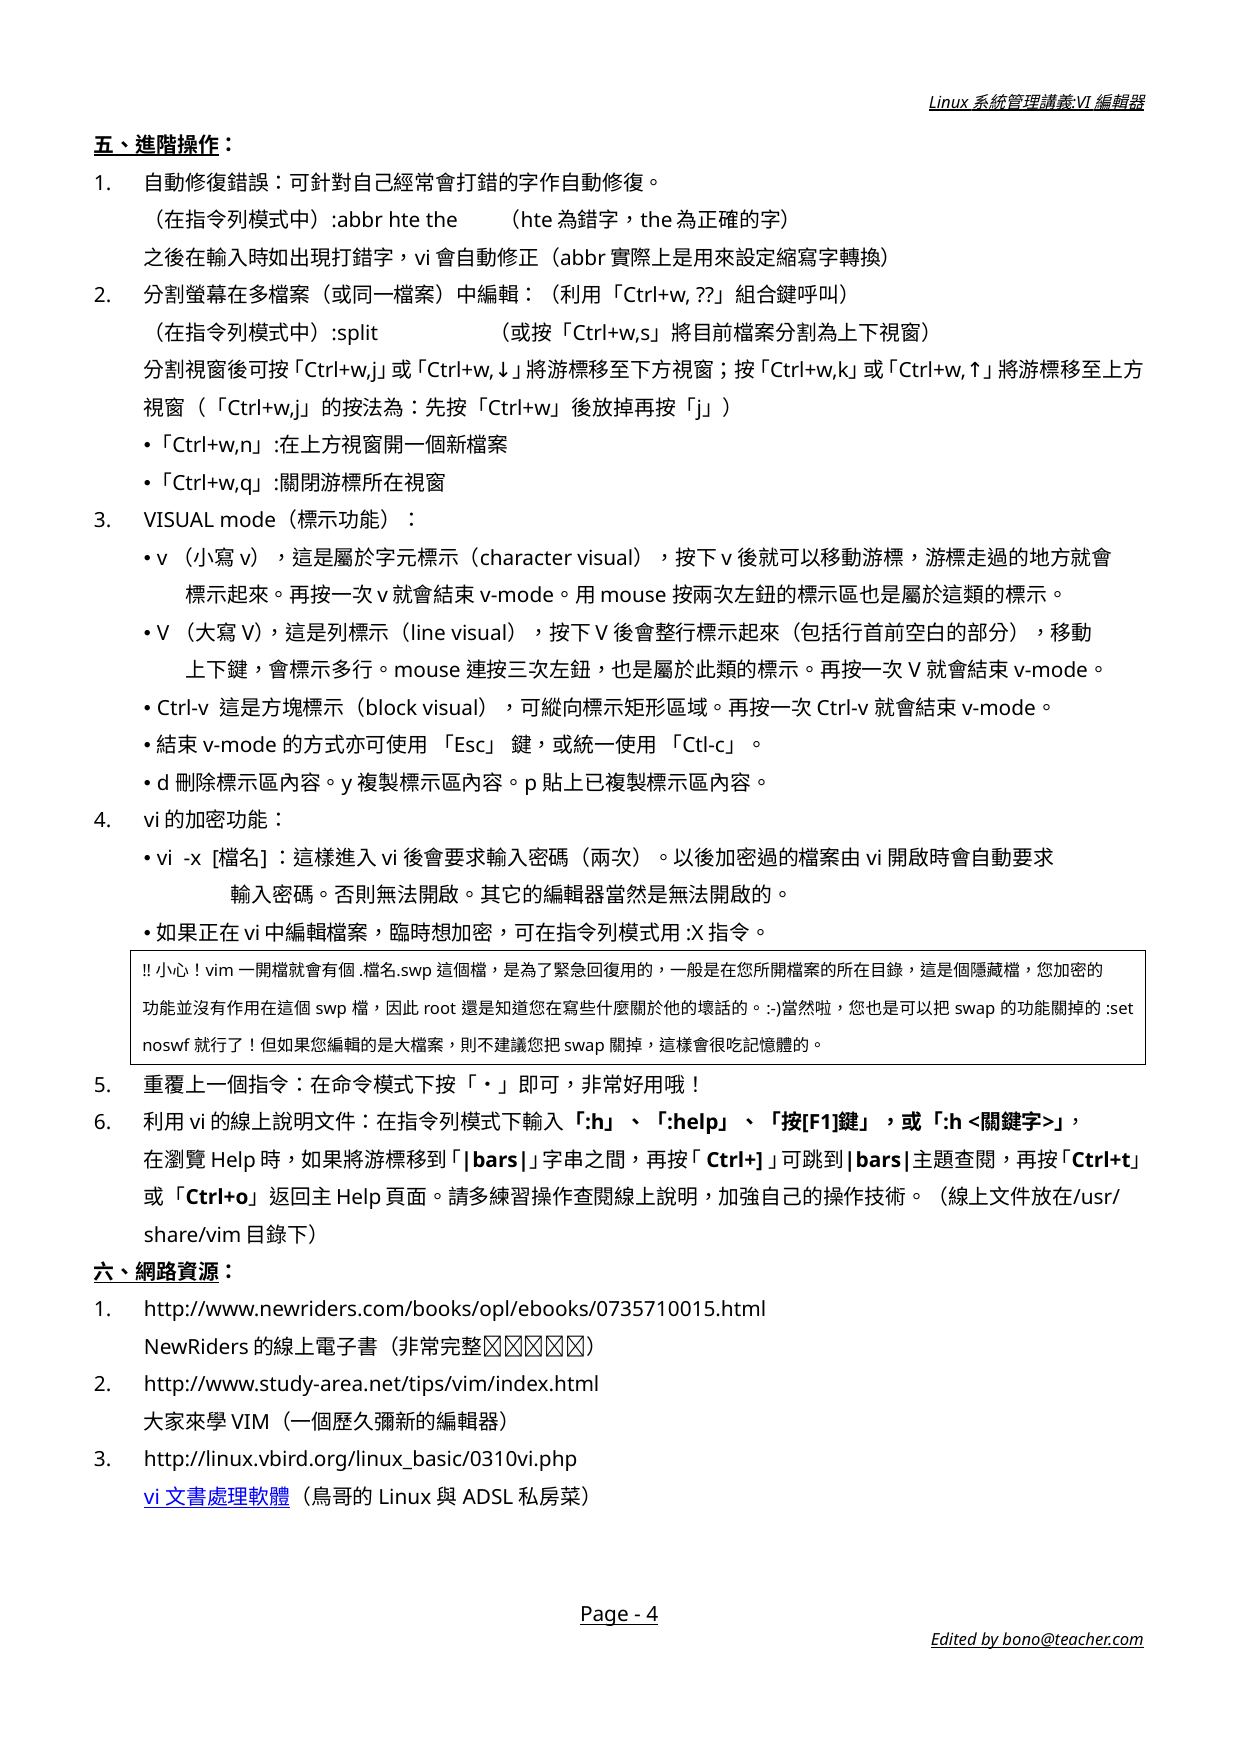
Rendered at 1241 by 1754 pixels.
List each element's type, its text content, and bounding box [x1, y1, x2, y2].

list 分割螢幕在多檔案（或同一檔案）中編輯：（利用「Ctrl+w, ??」組合鍵呼叫） （在指令列模式中）:split （或按「Ctrl+w,s」將目前檔案分割為上下視窗） 分割視窗後可按「Ctrl+w,j」或「Ctrl+w,↓」將游標移至下方視窗；按「Ctrl+w,k」或「Ctrl+w,↑」將游標移至上方視窗（「Ctrl+w,j」的按法為：先按「Ctrl+w」後放掉再按「j」） 「Ctrl+w,n」:在上方視窗開一個新檔案 「Ctrl+w,q」:關閉游標所在視窗 [94, 275, 1144, 500]
list vi的加密功能：  vi -x [檔名] ：這樣進入 vi 後會要求輸入密碼（兩次）。以後加密過的檔案由 vi 開啟時會自動要求 輸入密碼。否則無法開啟。其它的編輯器當然是無法開啟的。  如果正在vi中編輯檔案，臨時想加密，可在指令列模式用 :X 指令。 [94, 800, 1144, 950]
text 六、網路資源： [94, 1252, 1144, 1289]
list 利用vi的線上說明文件：在指令列模式下輸入「:h」、「:help」、「按[F1]鍵」，或「:h <關鍵字>」， 在瀏覽Help時，如果將游標移到「|bars|」字串之間，再按「 Ctrl+] 」可跳到|bars|主題查閱，再按「Ctrl+t」或「Ctrl+o」返回主Help頁面。請多練習操作查閱線上說明，加強自己的操作技術。（線上文件放在/usr/share/vim目錄下） [94, 1102, 1144, 1252]
list 自動修復錯誤：可針對自己經常會打錯的字作自動修復。 （在指令列模式中）:abbr hte the （hte為錯字，the為正確的字） 之後在輸入時如出現打錯字，vi會自動修正（abbr實際上是用來設定縮寫字轉換） [94, 162, 1144, 275]
text 五、進階操作： [94, 125, 1144, 162]
list http://www.newriders.com/books/opl/ebooks/0735710015.html NewRiders的線上電子書（非常完整） [94, 1289, 1144, 1364]
list http://www.study-area.net/tips/vim/index.html 大家來學VIM（一個歷久彌新的編輯器） [94, 1364, 1144, 1439]
list VISUAL mode（標示功能）：  v （小寫 v），這是屬於字元標示（character visual），按下 v 後就可以移動游標，游標走過的地方就會 標示起來。再按一次v就會結束 v-mode。用mouse 按兩次左鈕的標示區也是屬於這類的標示。  V （大寫 V），這是列標示（line visual），按下 V 後會整行標示起來（包括行首前空白的部分），移動 上下鍵，會標示多行。mouse 連按三次左鈕，也是屬於此類的標示。再按一次 V 就會結束 v-mode。  Ctrl-v 這是方塊標示（block visual），可縱向標示矩形區域。再按一次 Ctrl-v 就會結束 v-mode。  結束 v-mode 的方式亦可使用 「Esc」 鍵，或統一使用 「Ctl-c」。  d 刪除標示區內容。y 複製標示區內容。p 貼上已複製標示區內容。 [94, 500, 1144, 800]
list http://linux.vbird.org/linux_basic/0310vi.php vi 文書處理軟體（鳥哥的 Linux 與 ADSL 私房菜） [94, 1439, 1144, 1514]
table_header !! 小心！vim 一開檔就會有個 .檔名.swp 這個檔，是為了緊急回復用的，一般是在您所開檔案的所在目錄，這是個隱藏檔，您加密的 功能並沒有作用在這個 swp 檔，因此 root 還是知道您在寫些什麼關於他的壞話的。:-)當然啦，您也是可以把 swap 的功能關掉的 :set noswf 就行了！但如果您編輯的是大檔案，則不建議您把 swap 關掉，這樣會很吃記憶體的。 [131, 951, 1145, 1063]
list 重覆上一個指令：在命令模式下按「．」即可，非常好用哦！ [94, 1064, 1144, 1102]
